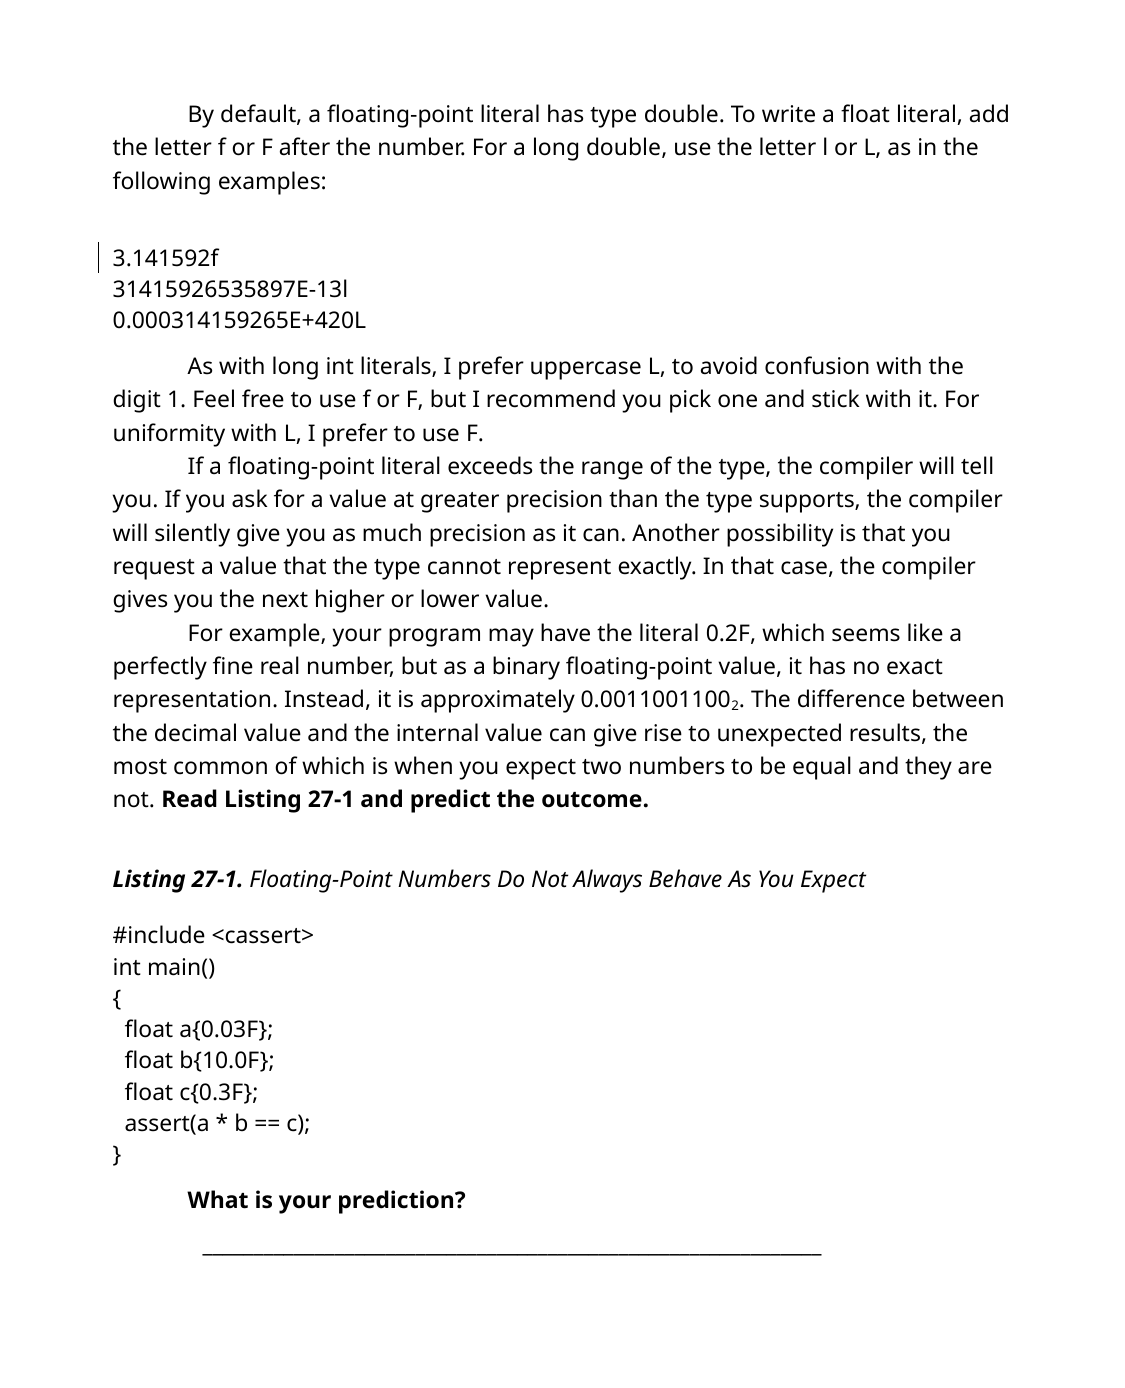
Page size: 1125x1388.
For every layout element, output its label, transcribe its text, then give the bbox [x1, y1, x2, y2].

text float b{10.0F}; [112, 1044, 1012, 1076]
text For example, your program may have the literal 0.2F, which seems like a perfectly fine real number, but as a binary floating-point value, it has no exact representation. Instead, it is approximately 0.00110011002. The difference between the decimal value and the internal value can give rise to unexpected results, the most common of which is when you expect two numbers to be equal and they are not. Read Listing 27-1 and predict the outcome. [112, 615, 1012, 815]
list _____________________________________________________________ [202, 1228, 1012, 1259]
text If a floating-point literal exceeds the range of the type, the compiler will tell you. If you ask for a value at greater precision than the type supports, the compiler will silently give you as much precision as it can. Another possibility is that you request a value that the type cannot represent exactly. In that case, the compiler gives you the next higher or lower value. [112, 448, 1012, 615]
text #include <cassert> [112, 919, 1012, 951]
text } [112, 1138, 1012, 1169]
text int main() [112, 951, 1012, 982]
text float c{0.3F}; [112, 1076, 1012, 1107]
text 0.000314159265E+420L [112, 304, 1012, 336]
text Listing 27-1. Floating-Point Numbers Do Not Always Behave As You Expect [112, 863, 1012, 894]
text What is your prediction? [112, 1182, 1012, 1215]
text assert(a * b == c); [112, 1107, 1012, 1138]
text By default, a floating-point literal has type double. To write a float literal, add the letter f or F after the number. For a long double, use the letter l or L, as in the following examples: [112, 96, 1012, 196]
text float a{0.03F}; [112, 1013, 1012, 1044]
text 3.141592f [112, 242, 1012, 273]
text 31415926535897E-13l [112, 273, 1012, 304]
text { [112, 982, 1012, 1013]
text As with long int literals, I prefer uppercase L, to avoid confusion with the digit 1. Feel free to use f or F, but I recommend you pick one and stick with it. For uniformity with L, I prefer to use F. [112, 348, 1012, 448]
